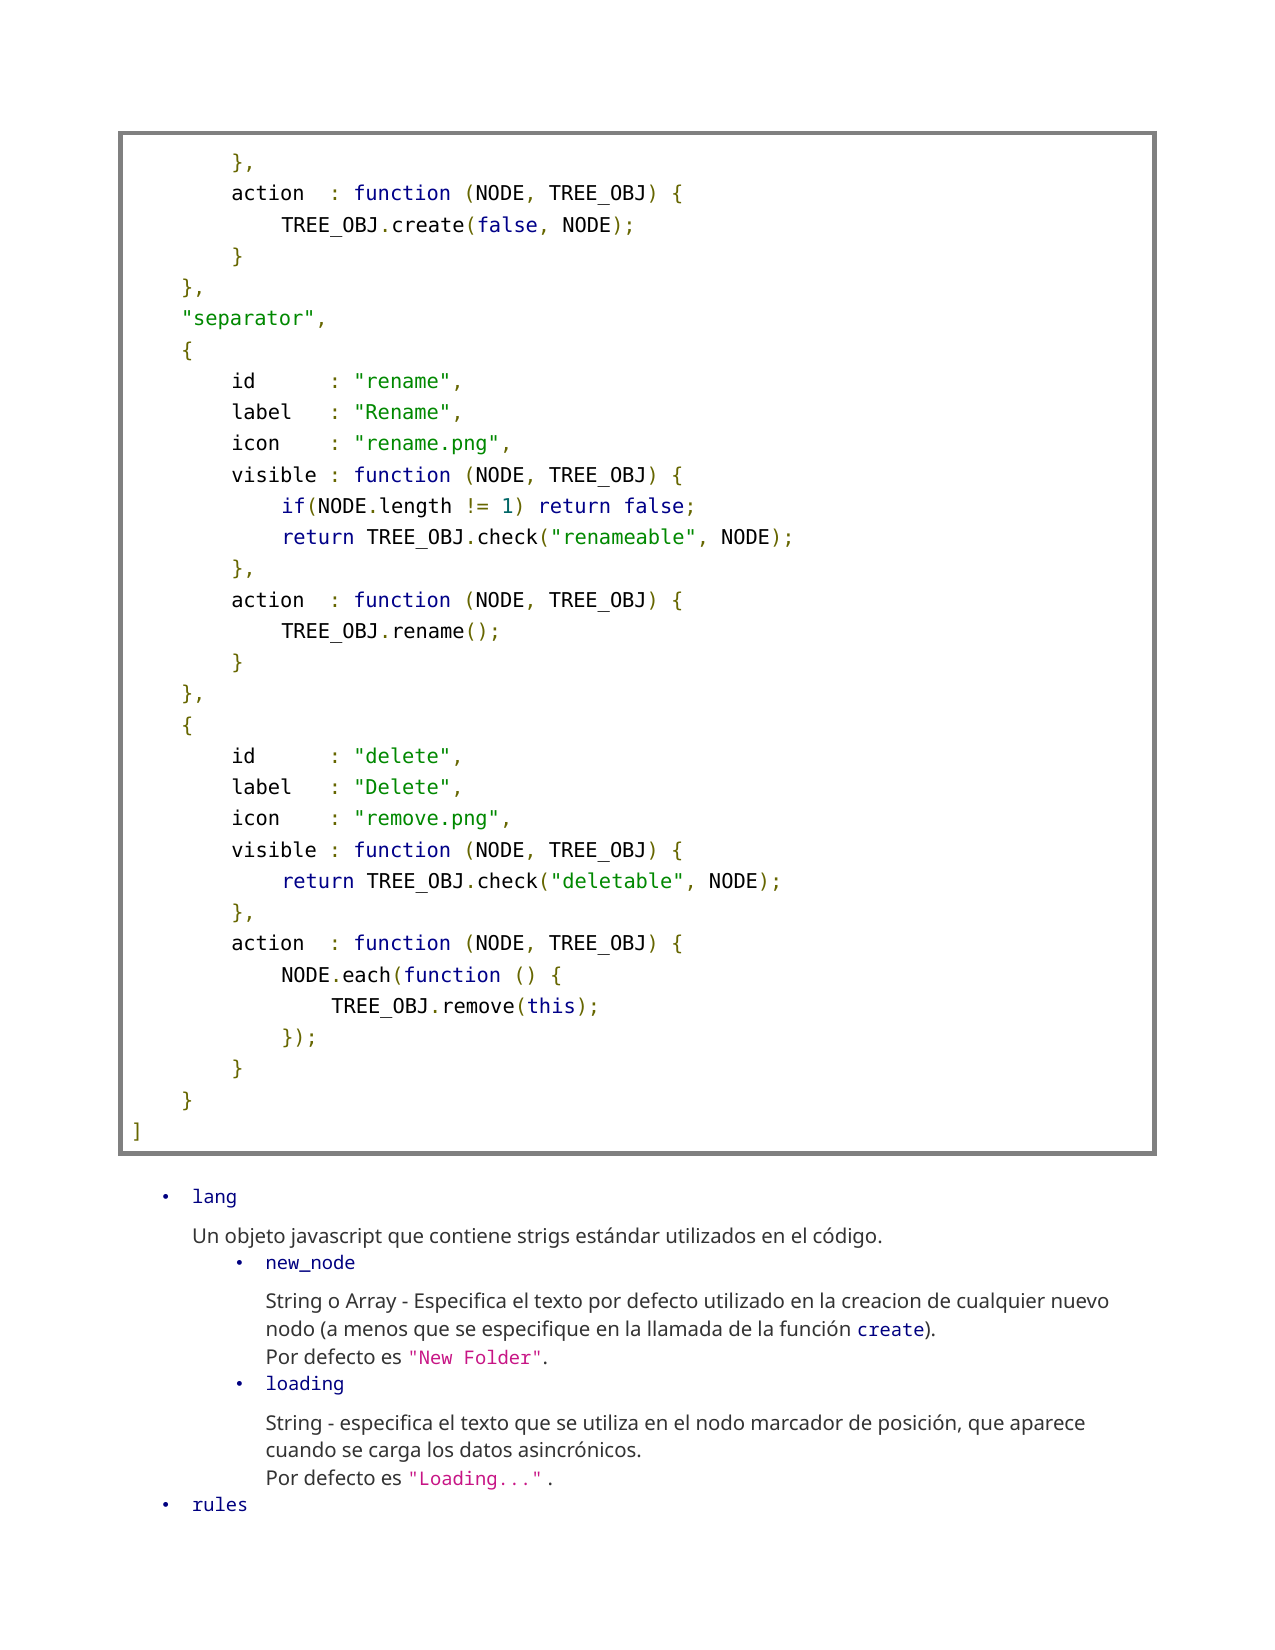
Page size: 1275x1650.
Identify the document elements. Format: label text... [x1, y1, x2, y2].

text action : function (NODE, TREE_OBJ) { [123, 568, 1152, 599]
text }, [123, 256, 1152, 287]
text action : function (NODE, TREE_OBJ) { [123, 912, 1152, 943]
list new_node [236, 1249, 1157, 1274]
text }, [123, 662, 1152, 693]
text id : "delete", [123, 724, 1152, 756]
text } [577, 224, 583, 231]
text "separator", [123, 287, 1152, 318]
list String o Array - Especifica el texto por defecto utilizado en la creacion de cualquier nuevo nodo (a menos que se especifique en la llamada de la función create). Por defecto es "New Folder". [236, 1287, 1157, 1370]
text }, [123, 135, 1152, 162]
text icon : "remove.png", [123, 787, 1152, 818]
text return TREE_OBJ.check("deletable", NODE); [123, 849, 1152, 881]
text label : "Rename", [123, 381, 1152, 412]
text }); [123, 1006, 1152, 1037]
list loading [236, 1370, 1157, 1396]
text id : "rename", [123, 349, 1152, 381]
text } [123, 1037, 1152, 1068]
text TREE_OBJ.create(false, NODE); [123, 193, 1152, 224]
text icon : "rename.png", [123, 412, 1152, 443]
text TREE_OBJ.rename(); [123, 599, 1152, 631]
text } [123, 631, 1152, 662]
text if(NODE.length != 1) return false; [123, 474, 1152, 506]
list Un objeto javascript que contiene strigs estándar utilizados en el código. [162, 1221, 1157, 1249]
text NODE.each(function () { [123, 943, 1152, 974]
text ] [123, 1099, 1152, 1151]
text { [123, 318, 1152, 349]
text action : function (NODE, TREE_OBJ) { [123, 162, 1152, 193]
text label : "Delete", [123, 756, 1152, 787]
text visible : function (NODE, TREE_OBJ) { [123, 818, 1152, 849]
list lang [162, 1183, 1157, 1209]
text { [123, 693, 1152, 724]
text } [345, 224, 351, 231]
list rules [162, 1491, 1157, 1517]
text } [123, 224, 1152, 256]
text }, [123, 537, 1152, 568]
text return TREE_OBJ.check("renameable", NODE); [123, 506, 1152, 537]
text }, [123, 881, 1152, 912]
text TREE_OBJ.remove(this); [123, 974, 1152, 1006]
text } [123, 1068, 1152, 1099]
text visible : function (NODE, TREE_OBJ) { [123, 443, 1152, 474]
list String - especifica el texto que se utiliza en el nodo marcador de posición, que aparece cuando se carga los datos asincrónicos. Por defecto es "Loading..." . [236, 1408, 1157, 1491]
